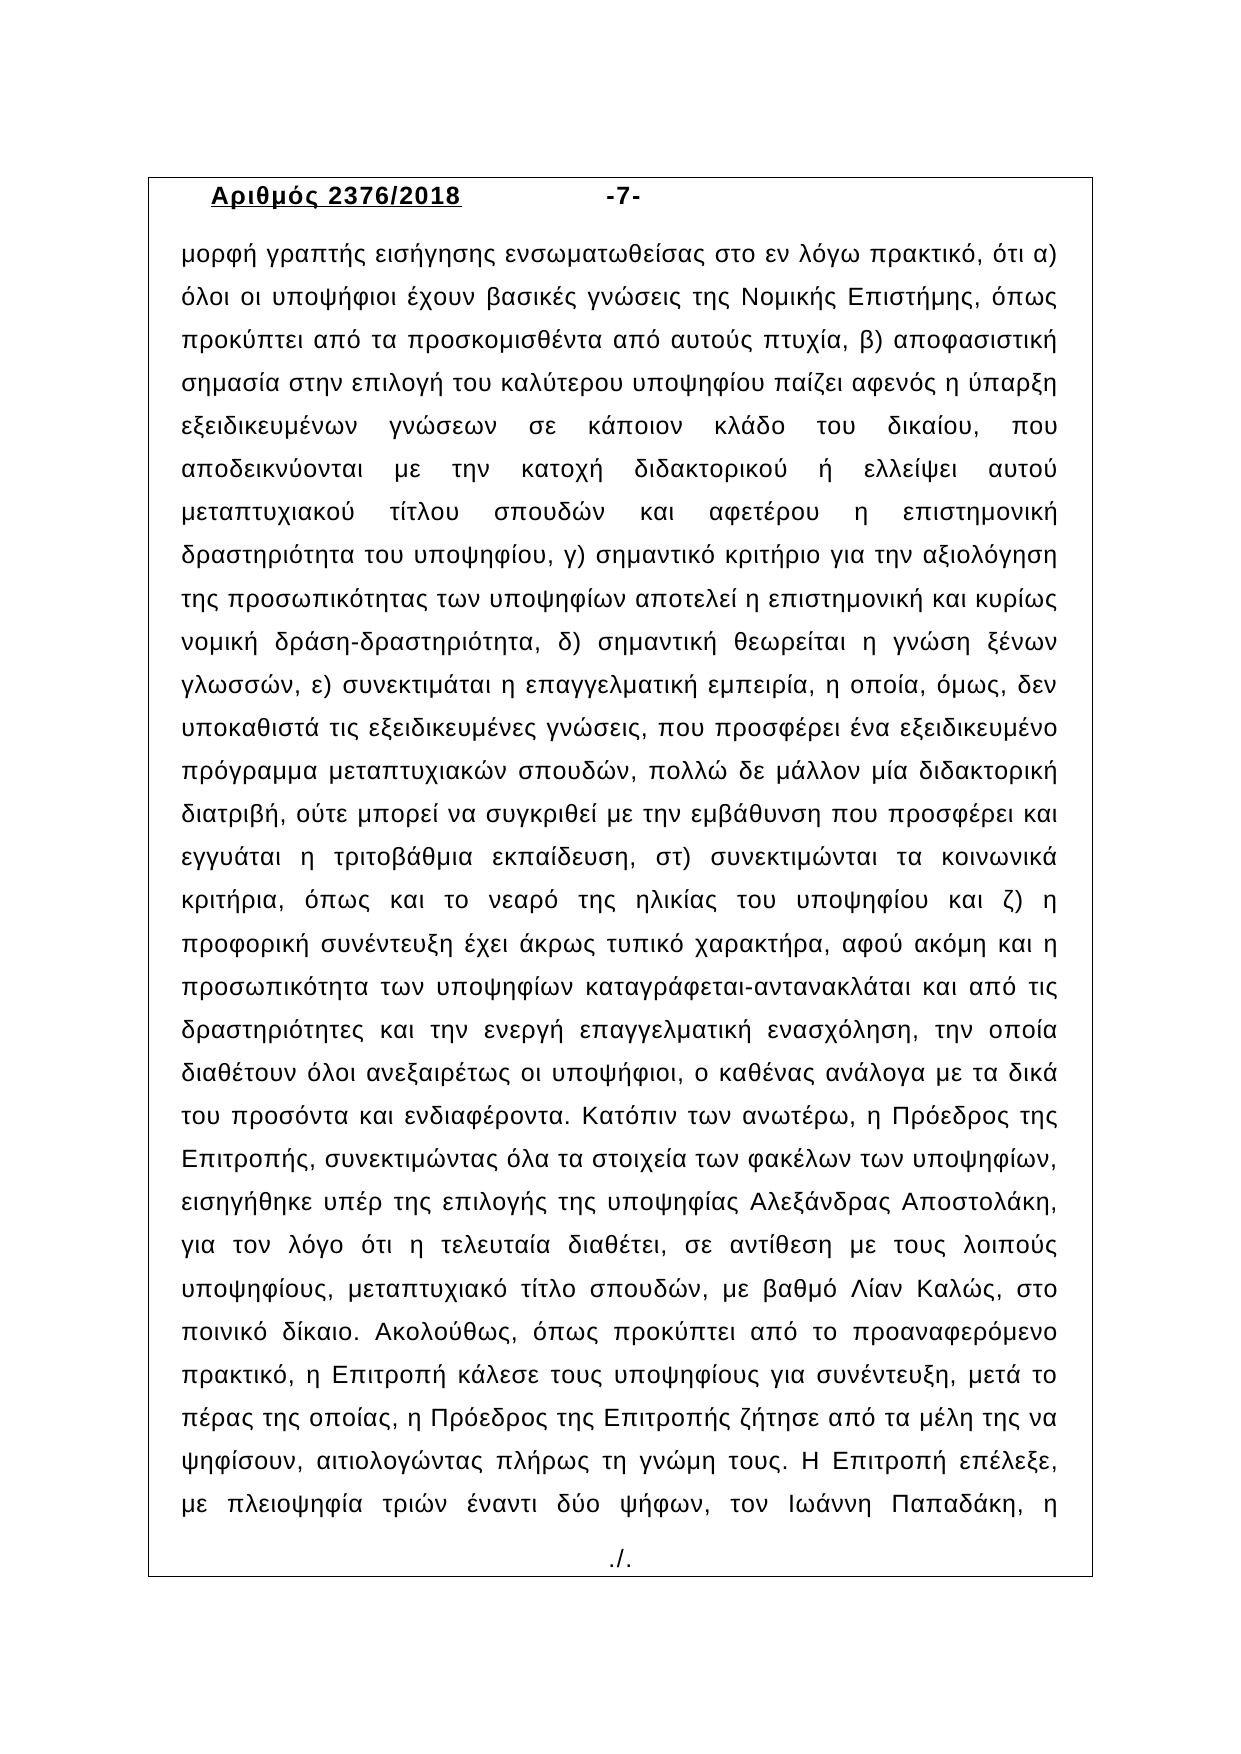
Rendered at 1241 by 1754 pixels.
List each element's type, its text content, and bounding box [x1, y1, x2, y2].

text μορφή γραπτής εισήγησης ενσωματωθείσας στο εν λόγω πρακτικό, ότι α) όλοι οι υποψήφιοι έχουν βασικές γνώσεις της Νομικής Επιστήμης, όπως προκύπτει από τα προσκομισθέντα από αυτούς πτυχία, β) αποφασιστική σημασία στην επιλογή του καλύτερου υποψηφίου παίζει αφενός η ύπαρξη εξειδικευμένων γνώσεων σε κάποιον κλάδο του δικαίου, που αποδεικνύονται με την κατοχή διδακτορικού ή ελλείψει αυτού μεταπτυχιακού τίτλου σπουδών και αφετέρου η επιστημονική δραστηριότητα του υποψηφίου, γ) σημαντικό κριτήριο για την αξιολόγηση της προσωπικότητας των υποψηφίων αποτελεί η επιστημονική και κυρίως νομική δράση-δραστηριότητα, δ) σημαντική θεωρείται η γνώση ξένων γλωσσών, ε) συνεκτιμάται η επαγγελματική εμπειρία, η οποία, όμως, δεν υποκαθιστά τις εξειδικευμένες γνώσεις, που προσφέρει ένα εξειδικευμένο πρόγραμμα μεταπτυχιακών σπουδών, πολλώ δε μάλλον μία διδακτορική διατριβή, ούτε μπορεί να συγκριθεί με την εμβάθυνση που προσφέρει και εγγυάται η τριτοβάθμια εκπαίδευση, στ) συνεκτιμώνται τα κοινωνικά κριτήρια, όπως και το νεαρό της ηλικίας του υποψηφίου και ζ) η προφορική συνέντευξη έχει άκρως τυπικό χαρακτήρα, αφού ακόμη και η προσωπικότητα των υποψηφίων καταγράφεται-αντανακλάται και από τις δραστηριότητες και την ενεργή επαγγελματική ενασχόληση, την οποία διαθέτουν όλοι ανεξαιρέτως οι υποψήφιοι, ο καθένας ανάλογα με τα δικά του προσόντα και ενδιαφέροντα. Κατόπιν των ανωτέρω, η Πρόεδρος της Επιτροπής, συνεκτιμώντας όλα τα στοιχεία των φακέλων των υποψηφίων, εισηγήθηκε υπέρ της επιλογής της υποψηφίας Αλεξάνδρας Αποστολάκη, για τον λόγο ότι η τελευταία διαθέτει, σε αντίθεση με τους λοιπούς υποψηφίους, μεταπτυχιακό τίτλο σπουδών, με βαθμό Λίαν Καλώς, στο ποινικό δίκαιο. Ακολούθως, όπως προκύπτει από το προαναφερόμενο πρακτικό, η Επιτροπή κάλεσε τους υποψηφίους για συνέντευξη, μετά το πέρας της οποίας, η Πρόεδρος της Επιτροπής ζήτησε από τα μέλη της να ψηφίσουν, αιτιολογώντας πλήρως τη γνώμη τους. Η Επιτροπή επέλεξε, με πλειοψηφία τριών έναντι δύο ψήφων, τον Ιωάννη Παπαδάκη, η [181, 239, 1059, 1518]
